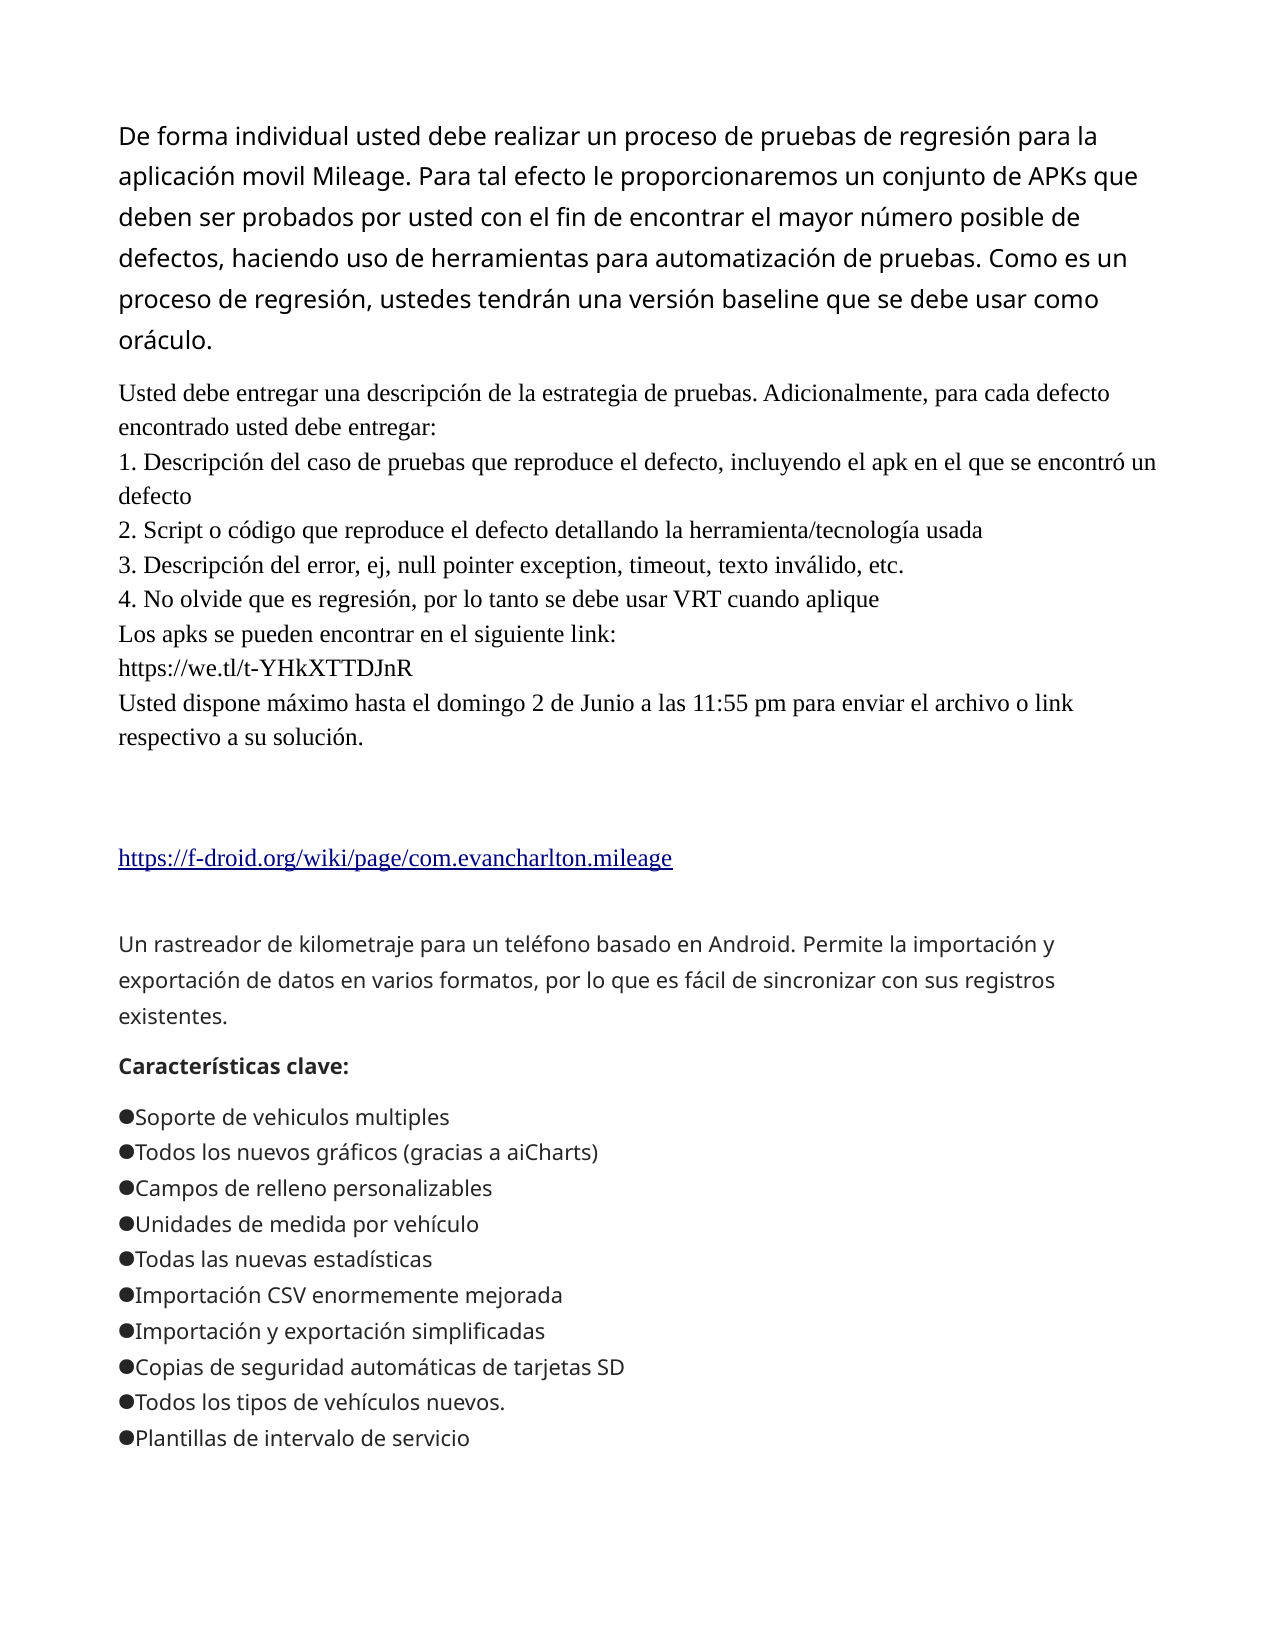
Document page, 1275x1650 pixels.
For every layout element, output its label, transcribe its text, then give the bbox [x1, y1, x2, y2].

text 1. Descripción del caso de pruebas que reproduce el defecto, incluyendo el apk en el que se encontró un defecto [118, 447, 1157, 510]
list Campos de relleno personalizables [118, 1173, 1157, 1203]
text 4. No olvide que es regresión, por lo tanto se debe usar VRT cuando aplique [118, 584, 1157, 613]
list Soporte de vehiculos multiples [118, 1102, 1157, 1131]
list Todos los nuevos gráficos (gracias a aiCharts) [118, 1137, 1157, 1167]
text Los apks se pueden encontrar en el siguiente link: [118, 619, 1157, 648]
list Todos los tipos de vehículos nuevos. [118, 1387, 1157, 1417]
text Usted debe entregar una descripción de la estrategia de pruebas. Adicionalmente, para cada defecto encontrado usted debe entregar: [118, 378, 1157, 441]
list Importación CSV enormemente mejorada [118, 1280, 1157, 1310]
text 2. Script o código que reproduce el defecto detallando la herramienta/tecnología usada [118, 516, 1157, 544]
text https://f-droid.org/wiki/page/com.evancharlton.mileage [118, 843, 1157, 872]
text https://we.tl/t-YHkXTTDJnR [118, 653, 1157, 682]
list Unidades de medida por vehículo [118, 1209, 1157, 1238]
list Copias de seguridad automáticas de tarjetas SD [118, 1352, 1157, 1381]
list Plantillas de intervalo de servicio [118, 1423, 1157, 1453]
text De forma individual usted debe realizar un proceso de pruebas de regresión para la aplicación movil Mileage. Para tal efecto le proporcionaremos un conjunto de APKs que deben ser probados por usted con el fin de encontrar el mayor número posible de defectos, haciendo uso de herramientas para automatización de pruebas. Como es un proceso de regresión, ustedes tendrán una versión baseline que se debe usar como oráculo. [118, 118, 1157, 356]
text Usted dispone máximo hasta el domingo 2 de Junio a las 11:55 pm para enviar el archivo o link respectivo a su solución. [118, 688, 1157, 751]
text Un rastreador de kilometraje para un teléfono basado en Android. Permite la importación y exportación de datos en varios formatos, por lo que es fácil de sincronizar con sus registros existentes. [118, 929, 1157, 1031]
text Características clave: [118, 1051, 1157, 1081]
list Importación y exportación simplificadas [118, 1316, 1157, 1346]
text 3. Descripción del error, ej, null pointer exception, timeout, texto inválido, etc. [118, 550, 1157, 579]
list Todas las nuevas estadísticas [118, 1244, 1157, 1274]
